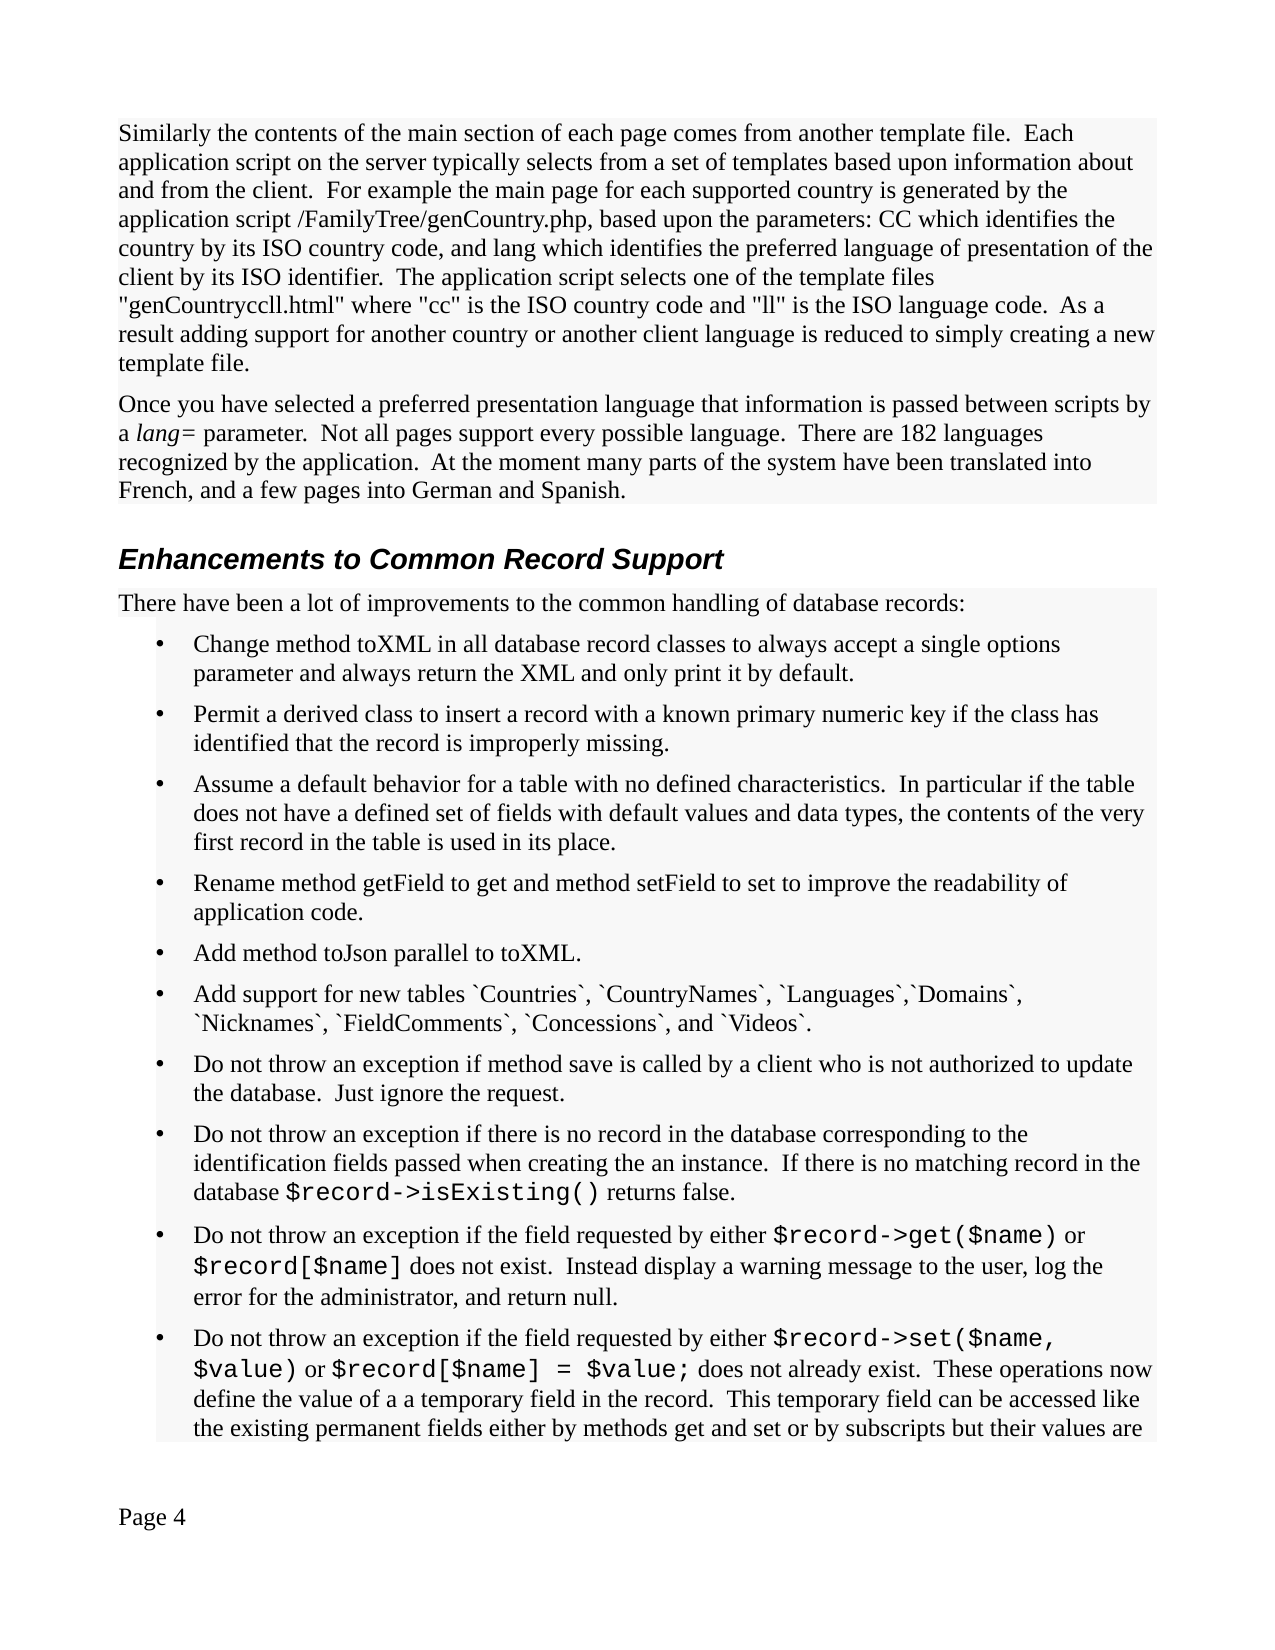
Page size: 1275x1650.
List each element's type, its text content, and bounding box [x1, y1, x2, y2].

list Add support for new tables `Countries`, `CountryNames`, `Languages`,`Domains`, `Nicknames`, `FieldComments`, `Concessions`, and `Videos`. [156, 979, 1157, 1037]
list Do not throw an exception if there is no record in the database corresponding to the identification fields passed when creating the an instance. If there is no matching record in the database $record->isExisting() returns false. [156, 1119, 1157, 1207]
list Assume a default behavior for a table with no defined characteristics. In particular if the table does not have a defined set of fields with default values and data types, the contents of the very first record in the table is used in its place. [156, 769, 1157, 855]
text Once you have selected a preferred presentation language that information is passed between scripts by a lang= parameter. Not all pages support every possible language. There are 182 languages recognized by the application. At the moment many parts of the system have been translated into French, and a few pages into German and Spanish. [118, 389, 1157, 504]
text There have been a lot of improvements to the common handling of database records: [118, 588, 1157, 617]
list Rename method getField to get and method setField to set to improve the readability of application code. [156, 868, 1157, 925]
list Permit a derived class to insert a record with a known primary numeric key if the class has identified that the record is improperly missing. [156, 699, 1157, 757]
list Change method toXML in all database record classes to always accept a single options parameter and always return the XML and only print it by default. [156, 629, 1157, 687]
subtitle Enhancements to Common Record Support [118, 542, 1157, 575]
text Similarly the contents of the main section of each page comes from another template file. Each application script on the server typically selects from a set of templates based upon information about and from the client. For example the main page for each supported country is generated by the application script /FamilyTree/genCountry.php, based upon the parameters: CC which identifies the country by its ISO country code, and lang which identifies the preferred language of presentation of the client by its ISO identifier. The application script selects one of the template files "genCountryccll.html" where "cc" is the ISO country code and "ll" is the ISO language code. As a result adding support for another country or another client language is reduced to simply creating a new template file. [118, 118, 1157, 377]
list Do not throw an exception if the field requested by either $record‑>set($name, $value) or $record[$name] = $value; does not already exist. These operations now define the value of a a temporary field in the record. This temporary field can be accessed like the existing permanent fields either by methods get and set or by subscripts but their values are [156, 1323, 1157, 1442]
list Add method toJson parallel to toXML. [156, 938, 1157, 967]
list Do not throw an exception if method save is called by a client who is not authorized to update the database. Just ignore the request. [156, 1049, 1157, 1107]
list Do not throw an exception if the field requested by either $record‑>get($name) or $record[$name] does not exist. Instead display a warning message to the user, log the error for the administrator, and return null. [156, 1220, 1157, 1310]
